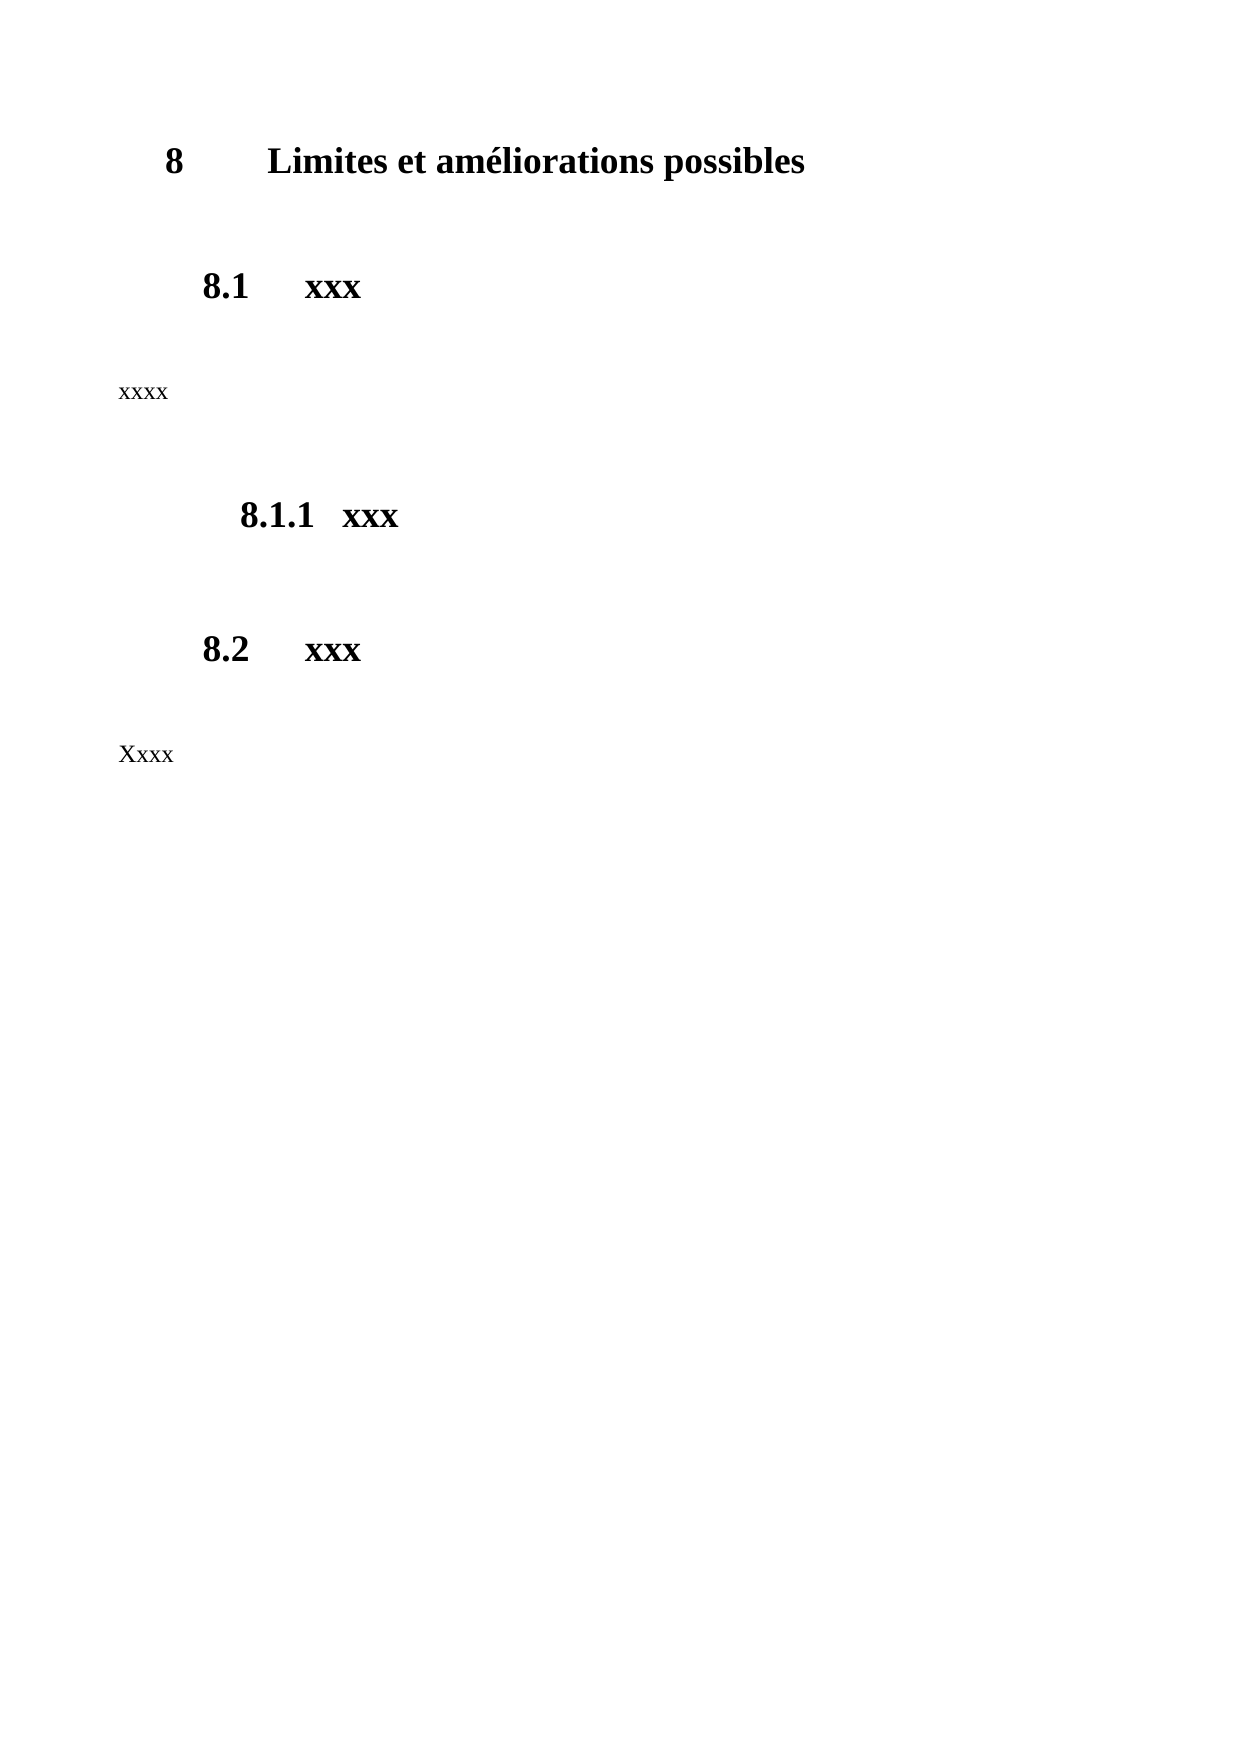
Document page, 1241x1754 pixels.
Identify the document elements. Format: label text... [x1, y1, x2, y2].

subtitle xxx [193, 626, 1122, 669]
subtitle xxx [231, 492, 1122, 535]
text Xxxx [118, 739, 1122, 768]
subtitle xxx [193, 263, 1122, 306]
text xxxx [118, 376, 1122, 405]
subtitle Limites et améliorations possibles [156, 139, 1122, 182]
